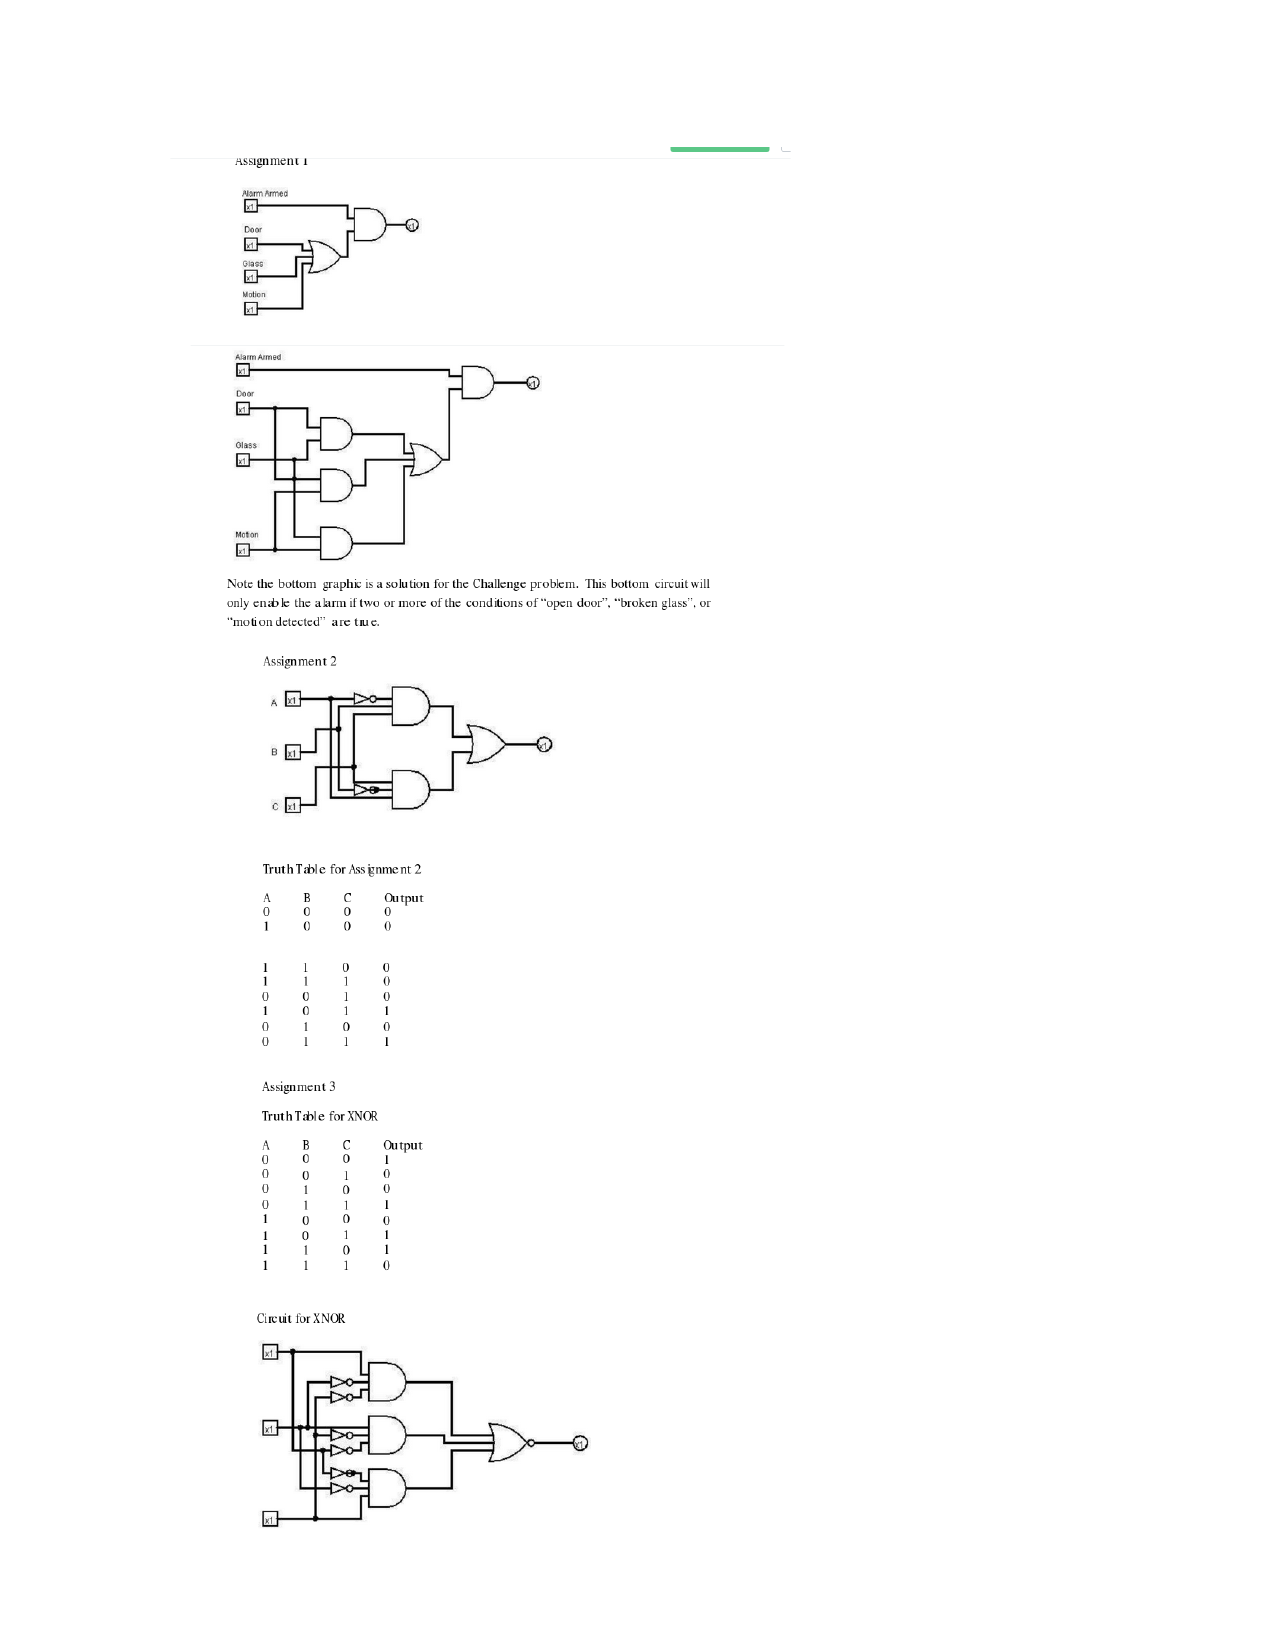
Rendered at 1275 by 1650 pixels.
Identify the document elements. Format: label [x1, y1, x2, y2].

picture [170, 147, 791, 330]
picture [190, 339, 785, 1630]
